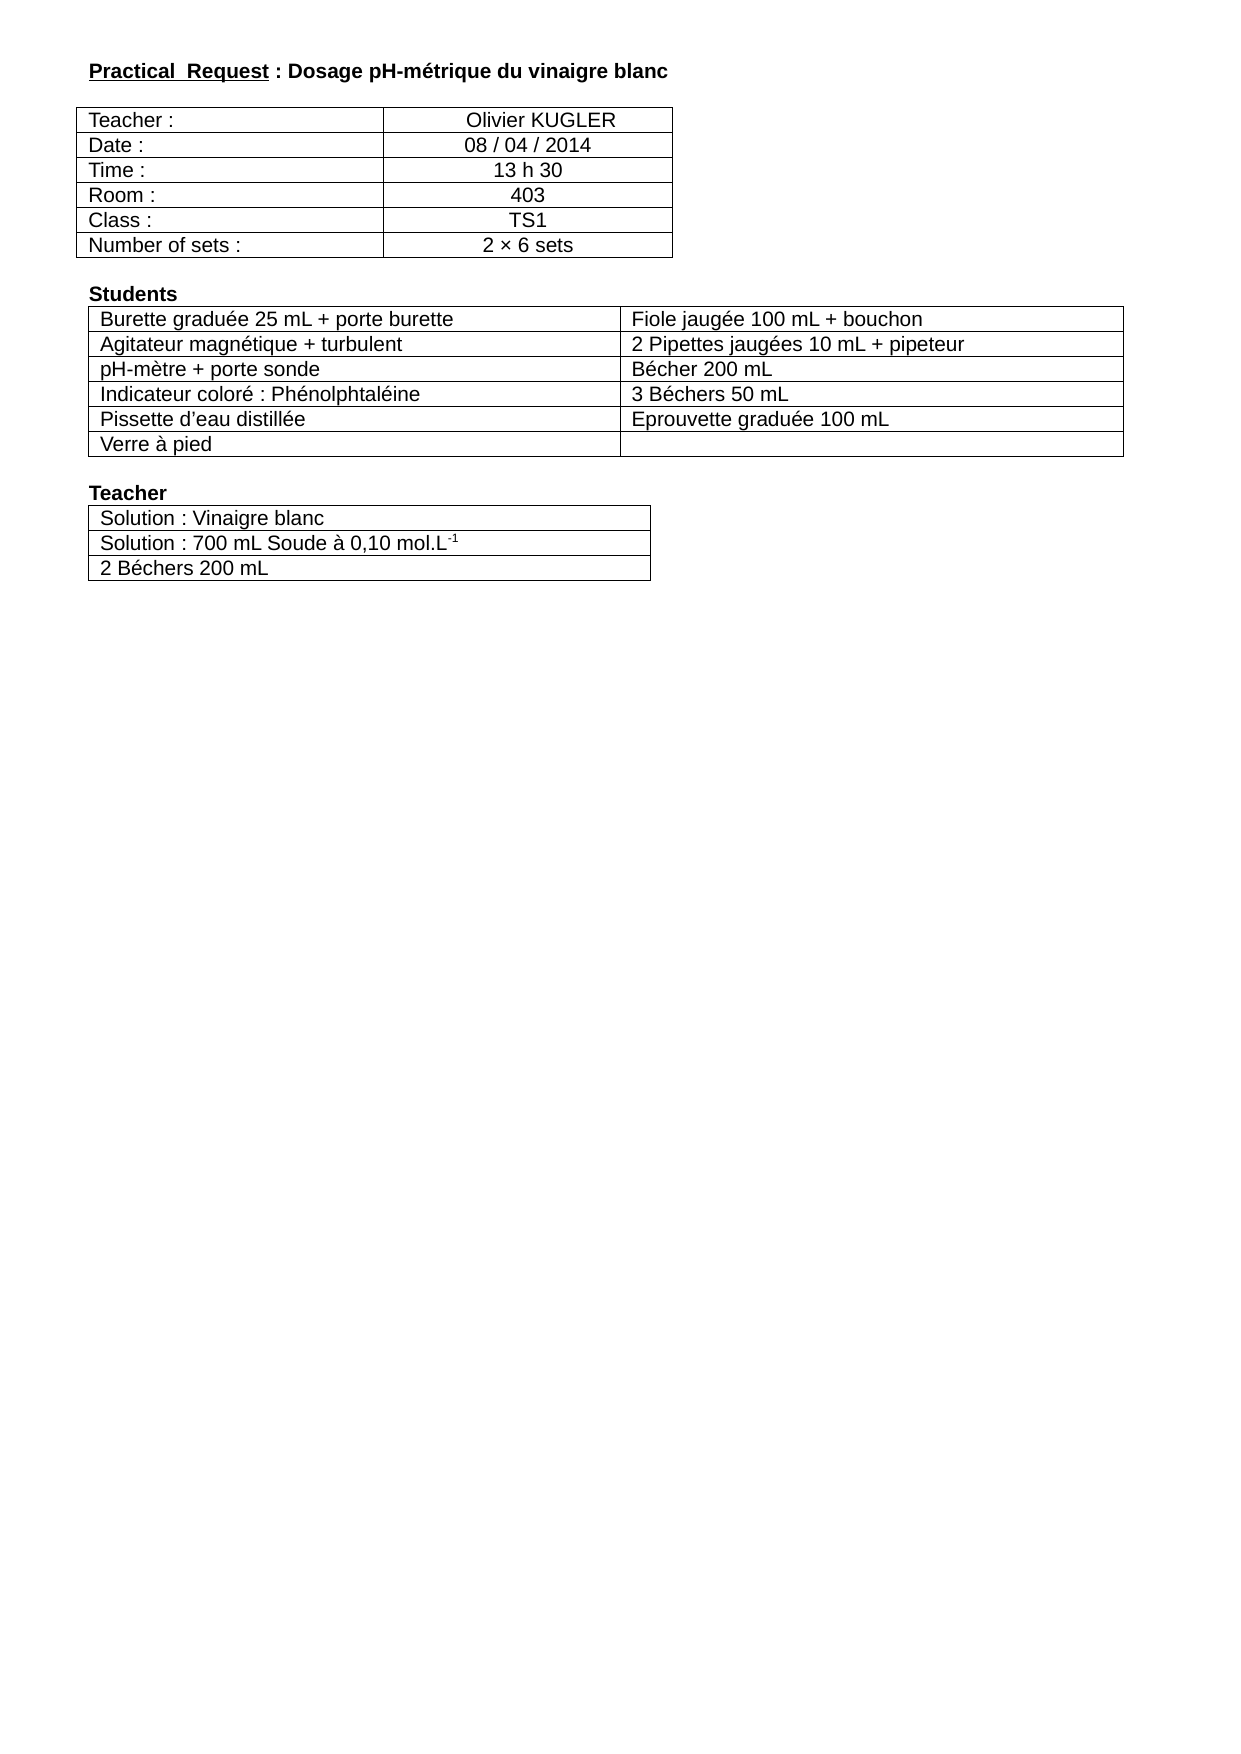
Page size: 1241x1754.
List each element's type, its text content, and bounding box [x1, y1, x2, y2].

table_header Solution : Vinaigre blanc [89, 506, 650, 530]
table_header Olivier KUGLER [384, 108, 672, 132]
table_cell 2 Pipettes jaugées 10 mL + pipeteur [621, 332, 1123, 356]
table_cell Verre à pied [89, 432, 620, 456]
text Teacher [88, 481, 1181, 505]
table_cell 08 / 04 / 2014 [384, 133, 672, 157]
table_cell 3 Béchers 50 mL [621, 382, 1123, 406]
table_cell Date : [77, 133, 383, 157]
table_cell [621, 432, 1123, 456]
table_cell pH-mètre + porte sonde [89, 357, 620, 381]
table_cell 2 × 6 sets [384, 233, 672, 257]
table_cell Bécher 200 mL [621, 357, 1123, 381]
table_cell Class : [77, 208, 383, 232]
text Practical Request : Dosage pH-métrique du vinaigre blanc [88, 59, 1181, 83]
table_cell Indicateur coloré : Phénolphtaléine [89, 382, 620, 406]
table_header Burette graduée 25 mL + porte burette [89, 307, 620, 331]
table_cell 2 Béchers 200 mL [89, 556, 650, 580]
table_header Fiole jaugée 100 mL + bouchon [621, 307, 1123, 331]
table_cell Time : [77, 158, 383, 182]
table_cell Solution : 700 mL Soude à 0,10 mol.L-1 [89, 531, 650, 555]
table_cell Number of sets : [77, 233, 383, 257]
table_cell Pissette d’eau distillée [89, 407, 620, 431]
table_cell 403 [384, 183, 672, 207]
table_cell Room : [77, 183, 383, 207]
table_cell TS1 [384, 208, 672, 232]
text Students [88, 282, 1181, 306]
table_cell Agitateur magnétique + turbulent [89, 332, 620, 356]
table_header Teacher : [77, 108, 383, 132]
table_cell Eprouvette graduée 100 mL [621, 407, 1123, 431]
table_cell 13 h 30 [384, 158, 672, 182]
